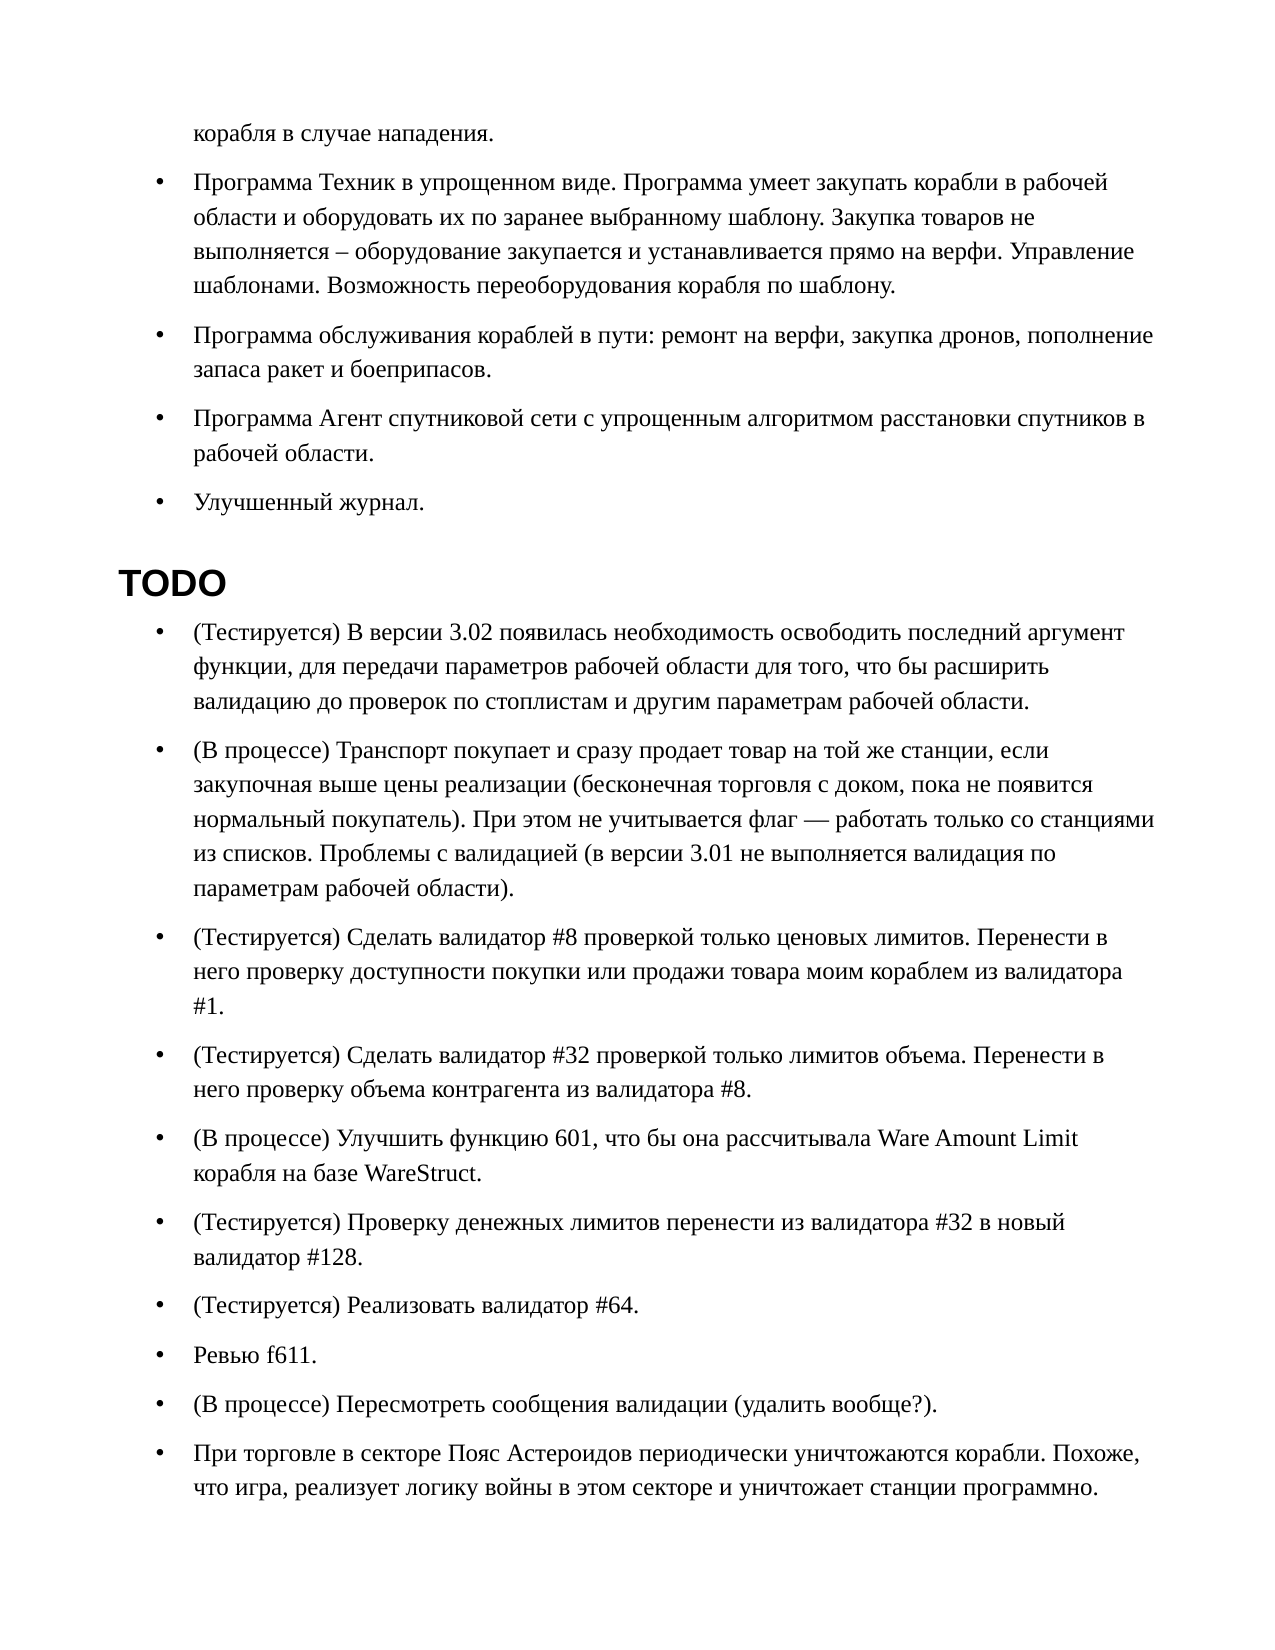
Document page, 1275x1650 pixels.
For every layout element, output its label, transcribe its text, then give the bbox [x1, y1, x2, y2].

list При торговле в секторе Пояс Астероидов периодически уничтожаются корабли. Похоже, что игра, реализует логику войны в этом секторе и уничтожает станции программно. [156, 1438, 1157, 1501]
list (Тестируется) Сделать валидатор #32 проверкой только лимитов объема. Перенести в него проверку объема контрагента из валидатора #8. [156, 1040, 1157, 1103]
list Программа Агент спутниковой сети с упрощенным алгоритмом расстановки спутников в рабочей области. [156, 403, 1157, 466]
list Программа обслуживания кораблей в пути: ремонт на верфи, закупка дронов, пополнение запаса ракет и боеприпасов. [156, 320, 1157, 383]
list (Тестируется) В версии 3.02 появилась необходимость освободить последний аргумент функции, для передачи параметров рабочей области для того, что бы расширить валидацию до проверок по стоплистам и другим параметрам рабочей области. [156, 617, 1157, 715]
list Улучшенный журнал. [156, 487, 1157, 516]
subtitle TODO [118, 561, 1157, 604]
list Программа Техник в упрощенном виде. Программа умеет закупать корабли в рабочей области и оборудовать их по заранее выбранному шаблону. Закупка товаров не выполняется – оборудование закупается и устанавливается прямо на верфи. Управление шаблонами. Возможность переоборудования корабля по шаблону. [156, 167, 1157, 299]
list (В процессе) Улучшить функцию 601, что бы она рассчитывала Ware Amount Limit корабля на базе WareStruct. [156, 1123, 1157, 1187]
list (Тестируется) Реализовать валидатор #64. [156, 1291, 1157, 1319]
list Ревью f611. [156, 1340, 1157, 1368]
list корабля в случае нападения. [156, 118, 1157, 147]
list (Тестируется) Сделать валидатор #8 проверкой только ценовых лимитов. Перенести в него проверку доступности покупки или продажи товара моим кораблем из валидатора #1. [156, 922, 1157, 1020]
list (Тестируется) Проверку денежных лимитов перенести из валидатора #32 в новый валидатор #128. [156, 1207, 1157, 1270]
list (В процессе) Транспорт покупает и сразу продает товар на той же станции, если закупочная выше цены реализации (бесконечная торговля с доком, пока не появится нормальный покупатель). При этом не учитывается флаг — работать только со станциями из списков. Проблемы с валидацией (в версии 3.01 не выполняется валидация по параметрам рабочей области). [156, 735, 1157, 902]
list (В процессе) Пересмотреть сообщения валидации (удалить вообще?). [156, 1389, 1157, 1417]
